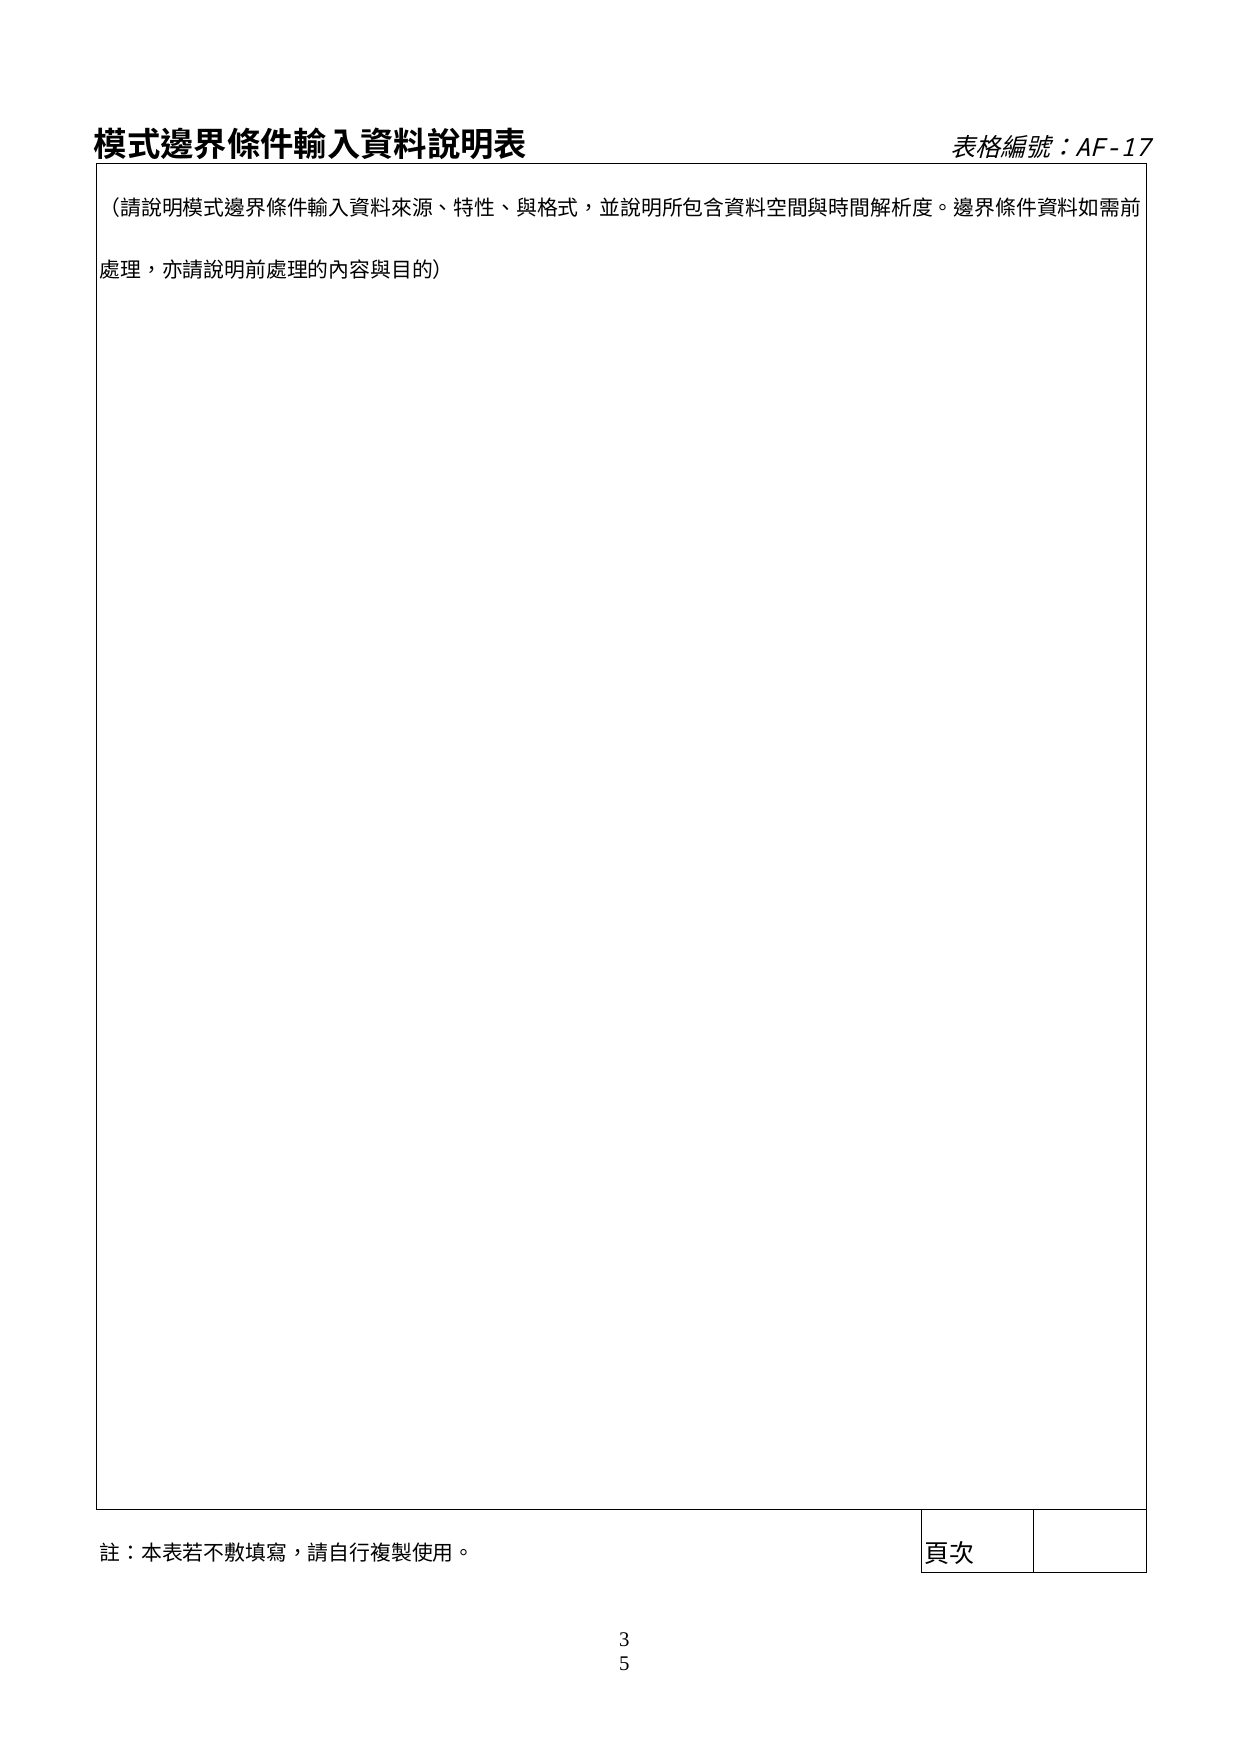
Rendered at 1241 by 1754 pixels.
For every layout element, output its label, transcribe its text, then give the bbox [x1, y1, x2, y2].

table_cell 頁次 [922, 1510, 1033, 1572]
table_header （請說明模式邊界條件輸入資料來源、特性、與格式，並說明所包含資料空間與時間解析度。邊界條件資料如需前處理，亦請說明前處理的內容與目的） [97, 164, 1146, 1509]
table_cell [1034, 1510, 1146, 1572]
text 模式邊界條件輸入資料說明表 表格編號：AF-17 [93, 101, 1162, 163]
table_cell 註：本表若不敷填寫，請自行複製使用。 [96, 1510, 921, 1572]
